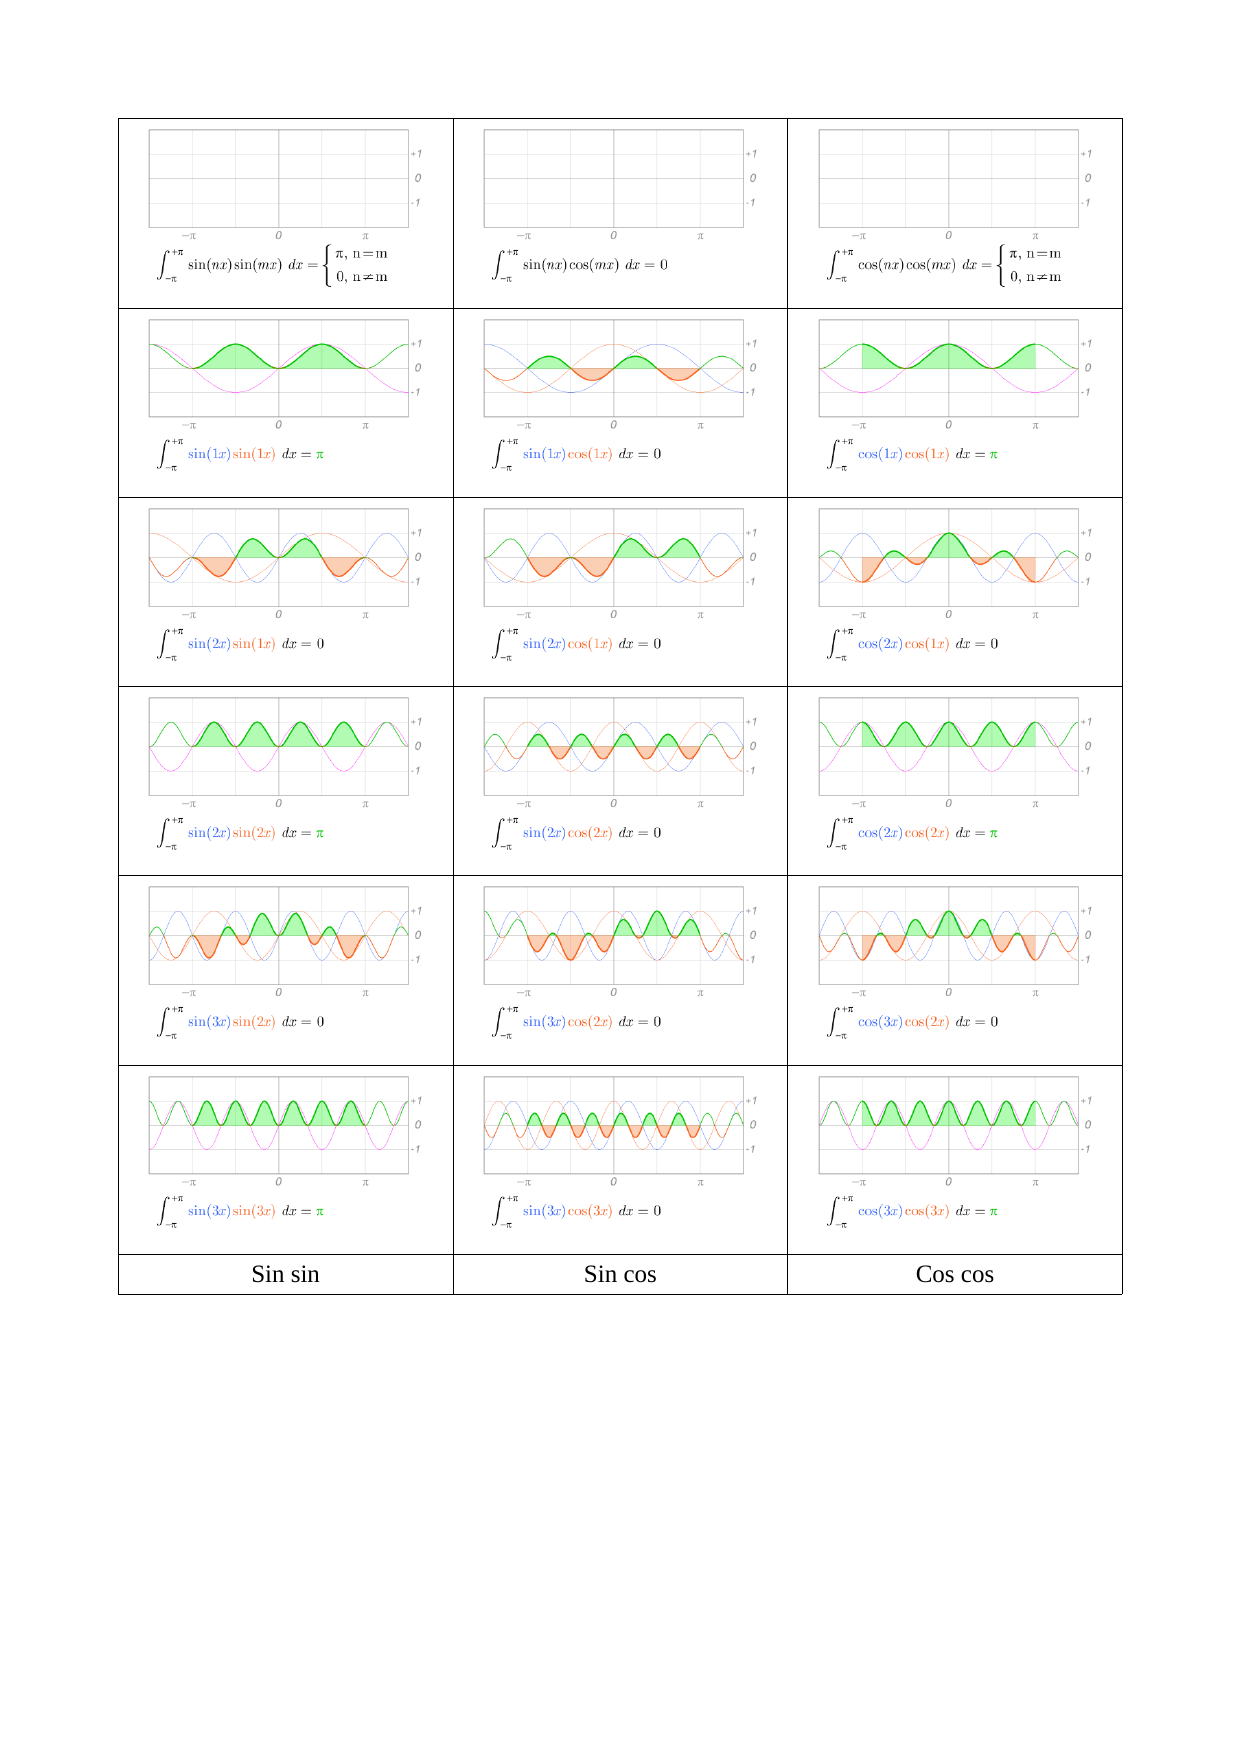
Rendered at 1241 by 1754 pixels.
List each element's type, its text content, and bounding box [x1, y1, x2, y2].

table_header [119, 119, 453, 307]
picture [123, 881, 447, 1059]
picture [458, 123, 782, 302]
table_cell [454, 1066, 787, 1254]
picture [793, 502, 1117, 681]
table_cell Sin sin [119, 1255, 453, 1294]
picture [123, 313, 447, 491]
table_header [454, 119, 787, 307]
table_cell [454, 498, 787, 686]
picture [793, 691, 1117, 870]
table_cell [454, 309, 787, 497]
picture [793, 123, 1117, 302]
picture [793, 1070, 1117, 1248]
picture [458, 881, 782, 1059]
table_cell [788, 309, 1122, 497]
table_cell [119, 498, 453, 686]
picture [458, 691, 782, 870]
table_cell [788, 687, 1122, 875]
table_cell [119, 1066, 453, 1254]
table_cell [119, 687, 453, 875]
picture [793, 313, 1117, 491]
table_cell Sin cos [454, 1255, 787, 1294]
table_cell [454, 687, 787, 875]
table_header [788, 119, 1122, 307]
table_cell [788, 876, 1122, 1064]
picture [458, 313, 782, 491]
picture [458, 502, 782, 681]
table_cell [119, 876, 453, 1064]
picture [793, 881, 1117, 1059]
table_cell [454, 876, 787, 1064]
table_cell [119, 309, 453, 497]
picture [123, 502, 447, 681]
picture [123, 1070, 447, 1248]
table_cell Cos cos [788, 1255, 1122, 1294]
table_cell [788, 1066, 1122, 1254]
table_cell [788, 498, 1122, 686]
picture [123, 691, 447, 870]
picture [458, 1070, 782, 1248]
picture [123, 123, 447, 302]
